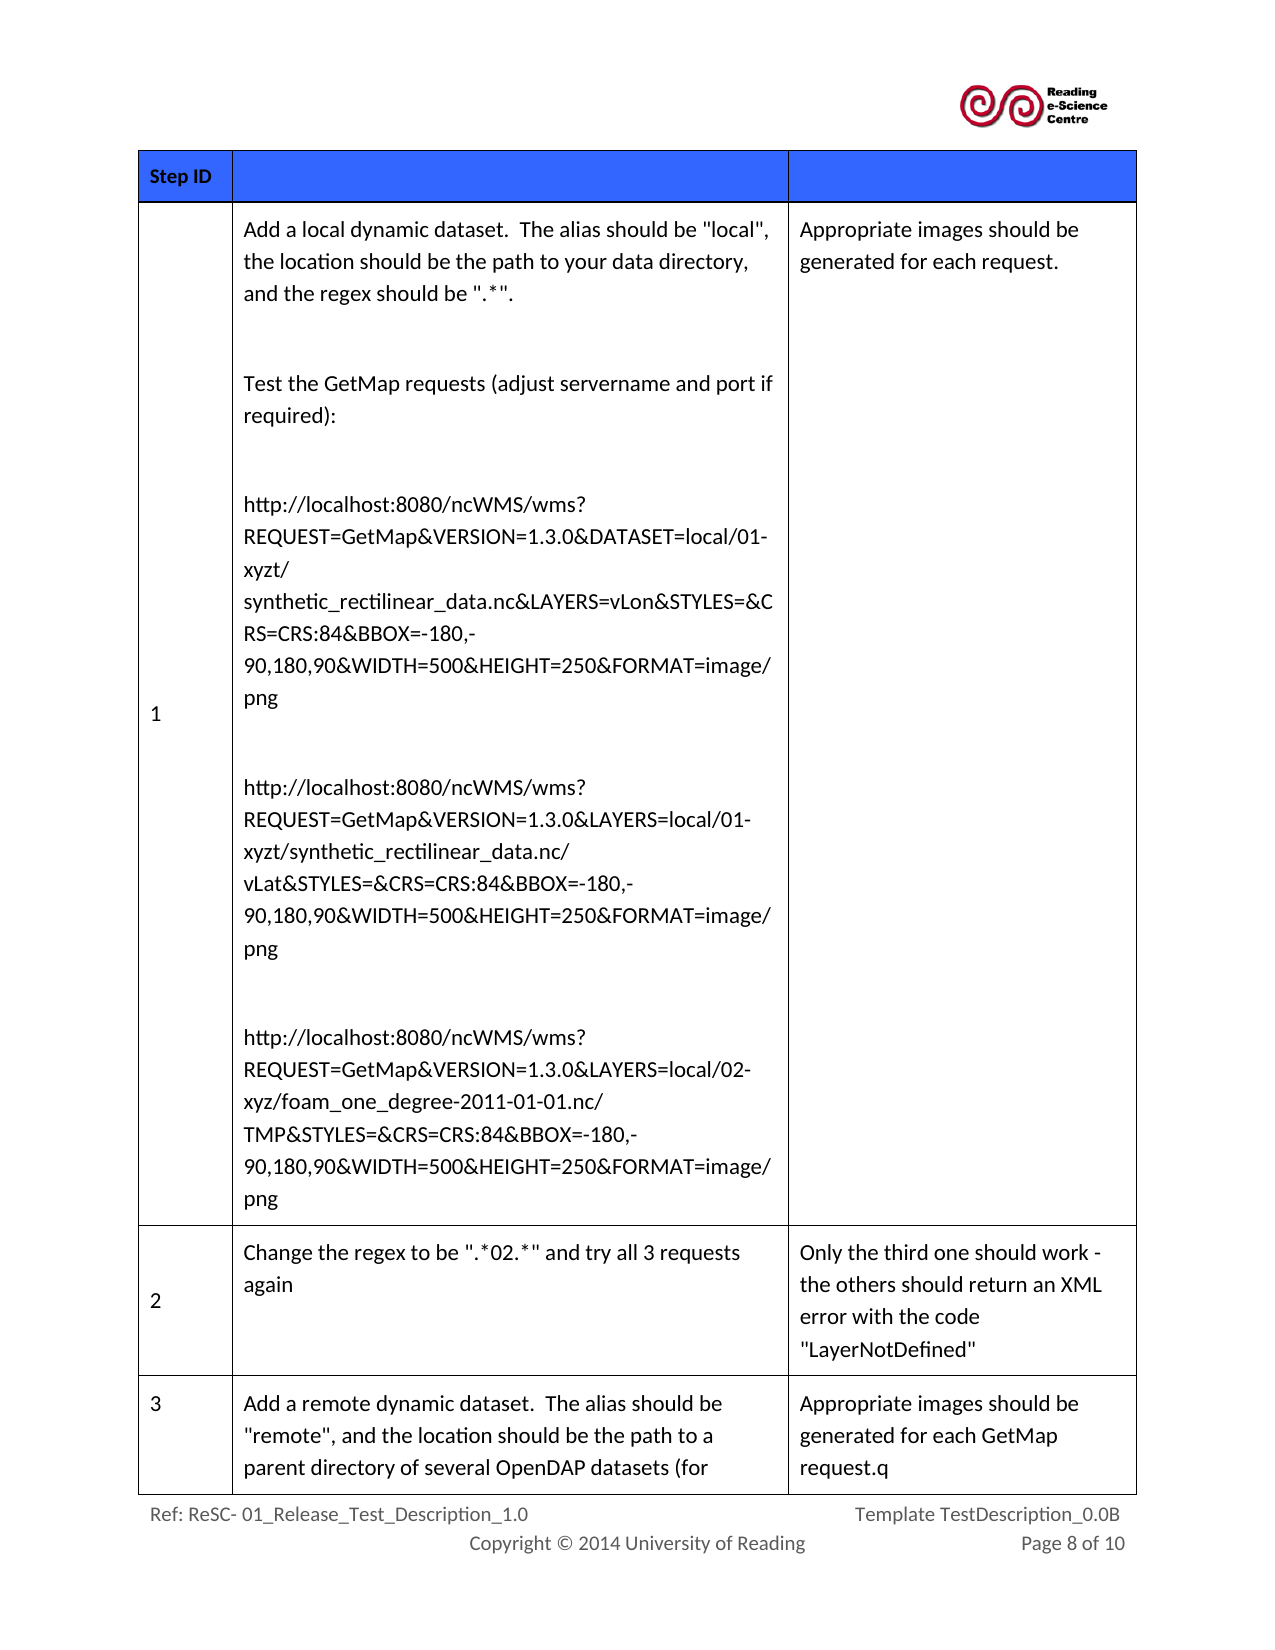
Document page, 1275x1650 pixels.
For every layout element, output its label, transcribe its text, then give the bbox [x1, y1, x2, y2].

table_cell 2 [139, 1226, 232, 1375]
table_header [233, 151, 788, 201]
table_cell Add a local dynamic dataset. The alias should be "local", the location should be the path to your data directory, and the regex should be ".*". Test the GetMap requests (adjust servername and port if required): http://localhost:8080/ncWMS/wms?REQUEST=GetMap&VERSION=1.3.0&DATASET=local/01-xyzt/synthetic_rectilinear_data.nc&LAYERS=vLon&STYLES=&CRS=CRS:84&BBOX=-180,-90,180,90&WIDTH=500&HEIGHT=250&FORMAT=image/png http://localhost:8080/ncWMS/wms?REQUEST=GetMap&VERSION=1.3.0&LAYERS=local/01-xyzt/synthetic_rectilinear_data.nc/vLat&STYLES=&CRS=CRS:84&BBOX=-180,-90,180,90&WIDTH=500&HEIGHT=250&FORMAT=image/png http://localhost:8080/ncWMS/wms?REQUEST=GetMap&VERSION=1.3.0&LAYERS=local/02-xyz/foam_one_degree-2011-01-01.nc/TMP&STYLES=&CRS=CRS:84&BBOX=-180,-90,180,90&WIDTH=500&HEIGHT=250&FORMAT=image/png [233, 203, 788, 1224]
table_cell Add a remote dynamic dataset. The alias should be "remote", and the location should be the path to a parent directory of several OpenDAP datasets (for [233, 1376, 788, 1494]
table_cell Appropriate images should be generated for each request. [789, 203, 1136, 1224]
table_cell Change the regex to be ".*02.*" and try all 3 requests again [233, 1226, 788, 1375]
picture [959, 81, 1110, 131]
table_cell Appropriate images should be generated for each GetMap request.q [789, 1376, 1136, 1494]
table_header [789, 151, 1136, 201]
table_cell 3 [139, 1376, 232, 1494]
table_header Step ID [139, 151, 232, 201]
table_cell Only the third one should work - the others should return an XML error with the code "LayerNotDefined" [789, 1226, 1136, 1375]
table_cell 1 [139, 203, 232, 1224]
